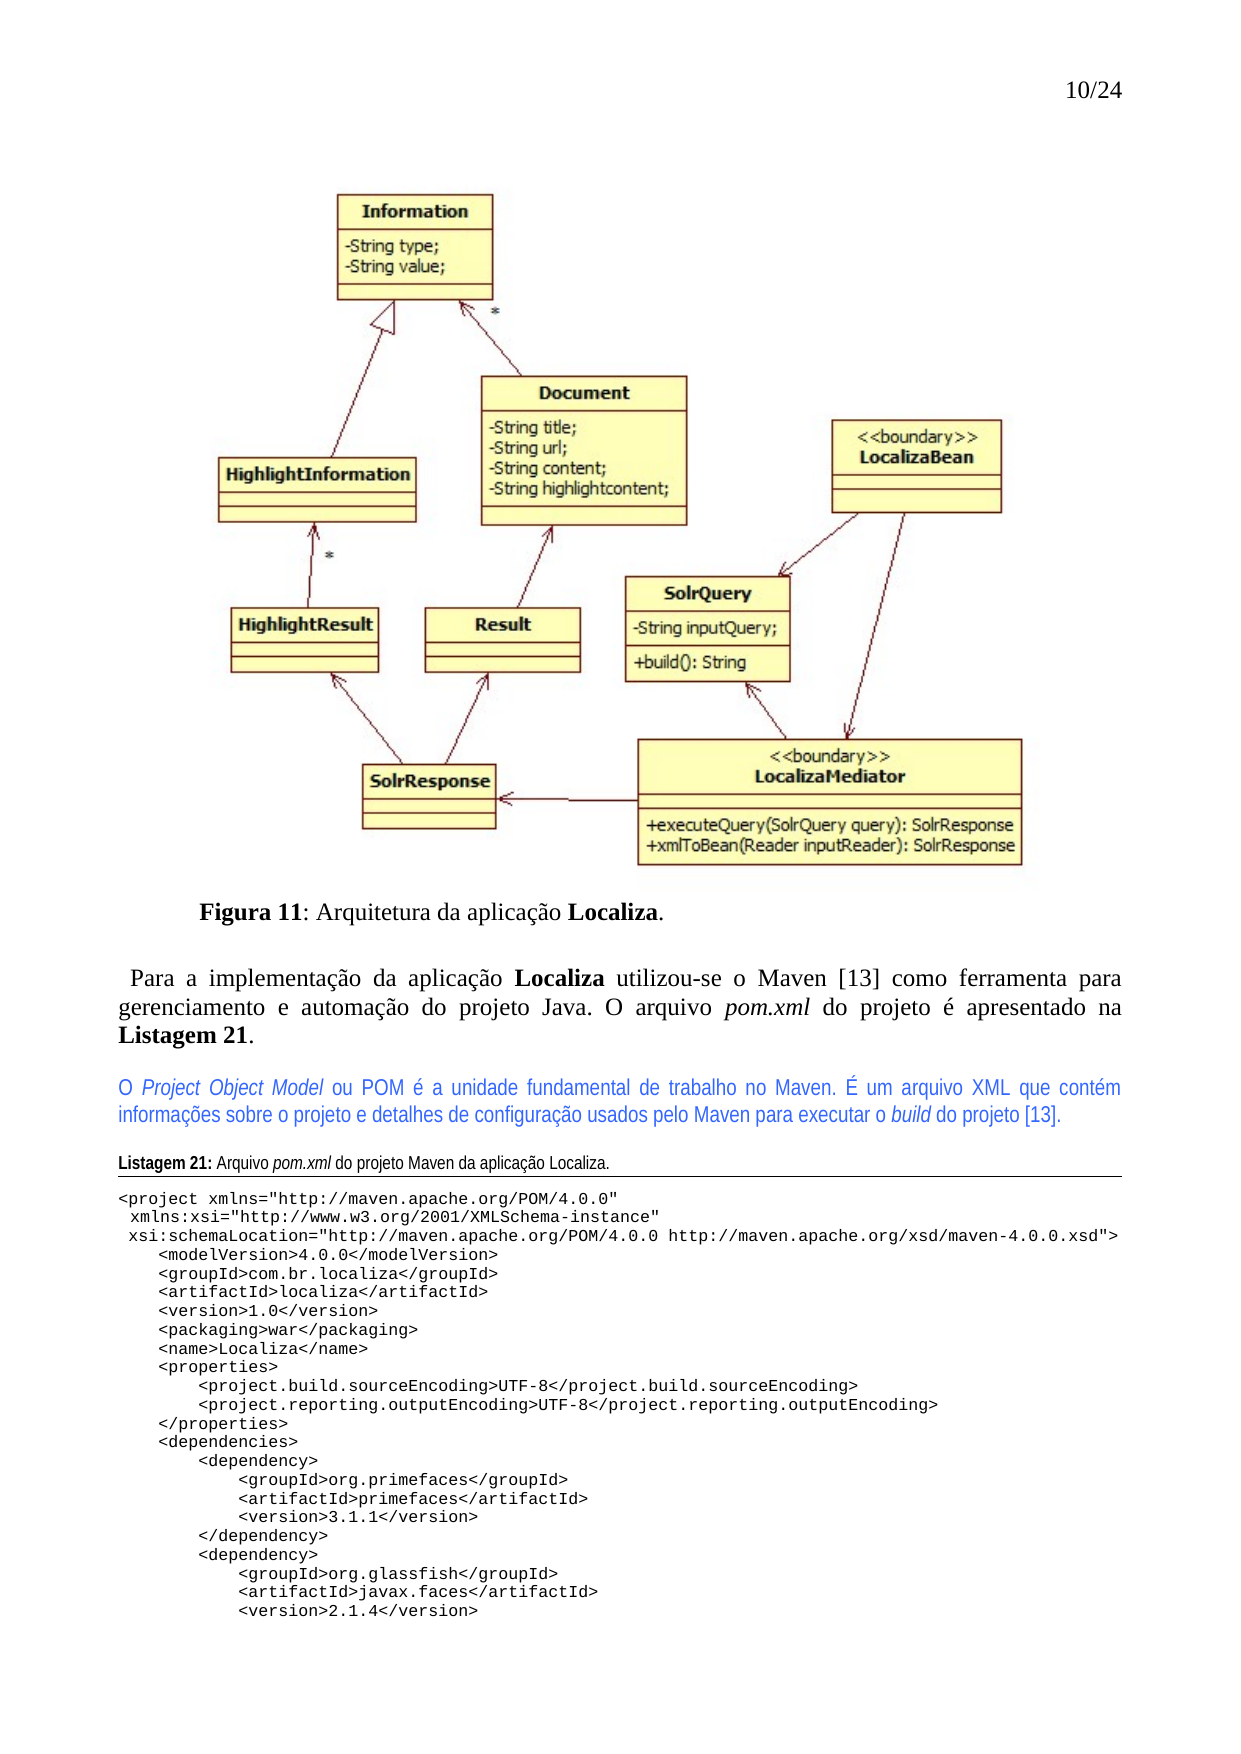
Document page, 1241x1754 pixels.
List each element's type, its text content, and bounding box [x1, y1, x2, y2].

list <groupId>org.primefaces</groupId> [118, 1470, 1122, 1489]
list <project xmlns="http://maven.apache.org/POM/4.0.0" [118, 1189, 1122, 1208]
picture [187, 163, 1054, 897]
list <packaging>war</packaging> [118, 1320, 1122, 1339]
list xsi:schemaLocation="http://maven.apache.org/POM/4.0.0 http://maven.apache.org/xsd/maven-4.0.0.xsd"> [118, 1227, 1122, 1245]
list <groupId>com.br.localiza</groupId> [118, 1264, 1122, 1283]
list <dependency> [118, 1545, 1122, 1564]
list <modelVersion>4.0.0</modelVersion> [118, 1245, 1122, 1264]
list <project.build.sourceEncoding>UTF-8</project.build.sourceEncoding> [118, 1377, 1122, 1395]
list xmlns:xsi="http://www.w3.org/2001/XMLSchema-instance" [118, 1208, 1122, 1227]
list <artifactId>primefaces</artifactId> [118, 1489, 1122, 1508]
text Figura 11: Arquitetura da aplicação Localiza. [187, 897, 1053, 925]
list Listagem 21: Arquivo pom.xml do projeto Maven da aplicação Localiza. [118, 1152, 1122, 1176]
list </dependency> [118, 1527, 1122, 1545]
list <name>Localiza</name> [118, 1339, 1122, 1358]
list <version>3.1.1</version> [118, 1508, 1122, 1527]
list <version>1.0</version> [118, 1302, 1122, 1320]
list <dependency> [118, 1452, 1122, 1470]
list <version>2.1.4</version> [118, 1602, 1122, 1620]
text O Project Object Model ou POM é a unidade fundamental de trabalho no Maven. É um arquivo XML que contém informações sobre o projeto e detalhes de configuração usados pelo Maven para executar o build do projeto [13]. [118, 1074, 1122, 1127]
list <properties> [118, 1358, 1122, 1377]
list </properties> [118, 1414, 1122, 1433]
text Para a implementação da aplicação Localiza utilizou-se o Maven [13] como ferramenta para gerenciamento e automação do projeto Java. O arquivo pom.xml do projeto é apresentado na Listagem 21. [118, 963, 1122, 1049]
list <groupId>org.glassfish</groupId> [118, 1564, 1122, 1583]
list <project.reporting.outputEncoding>UTF-8</project.reporting.outputEncoding> [118, 1395, 1122, 1414]
list <artifactId>localiza</artifactId> [118, 1283, 1122, 1302]
list <dependencies> [118, 1433, 1122, 1452]
list <artifactId>javax.faces</artifactId> [118, 1583, 1122, 1602]
